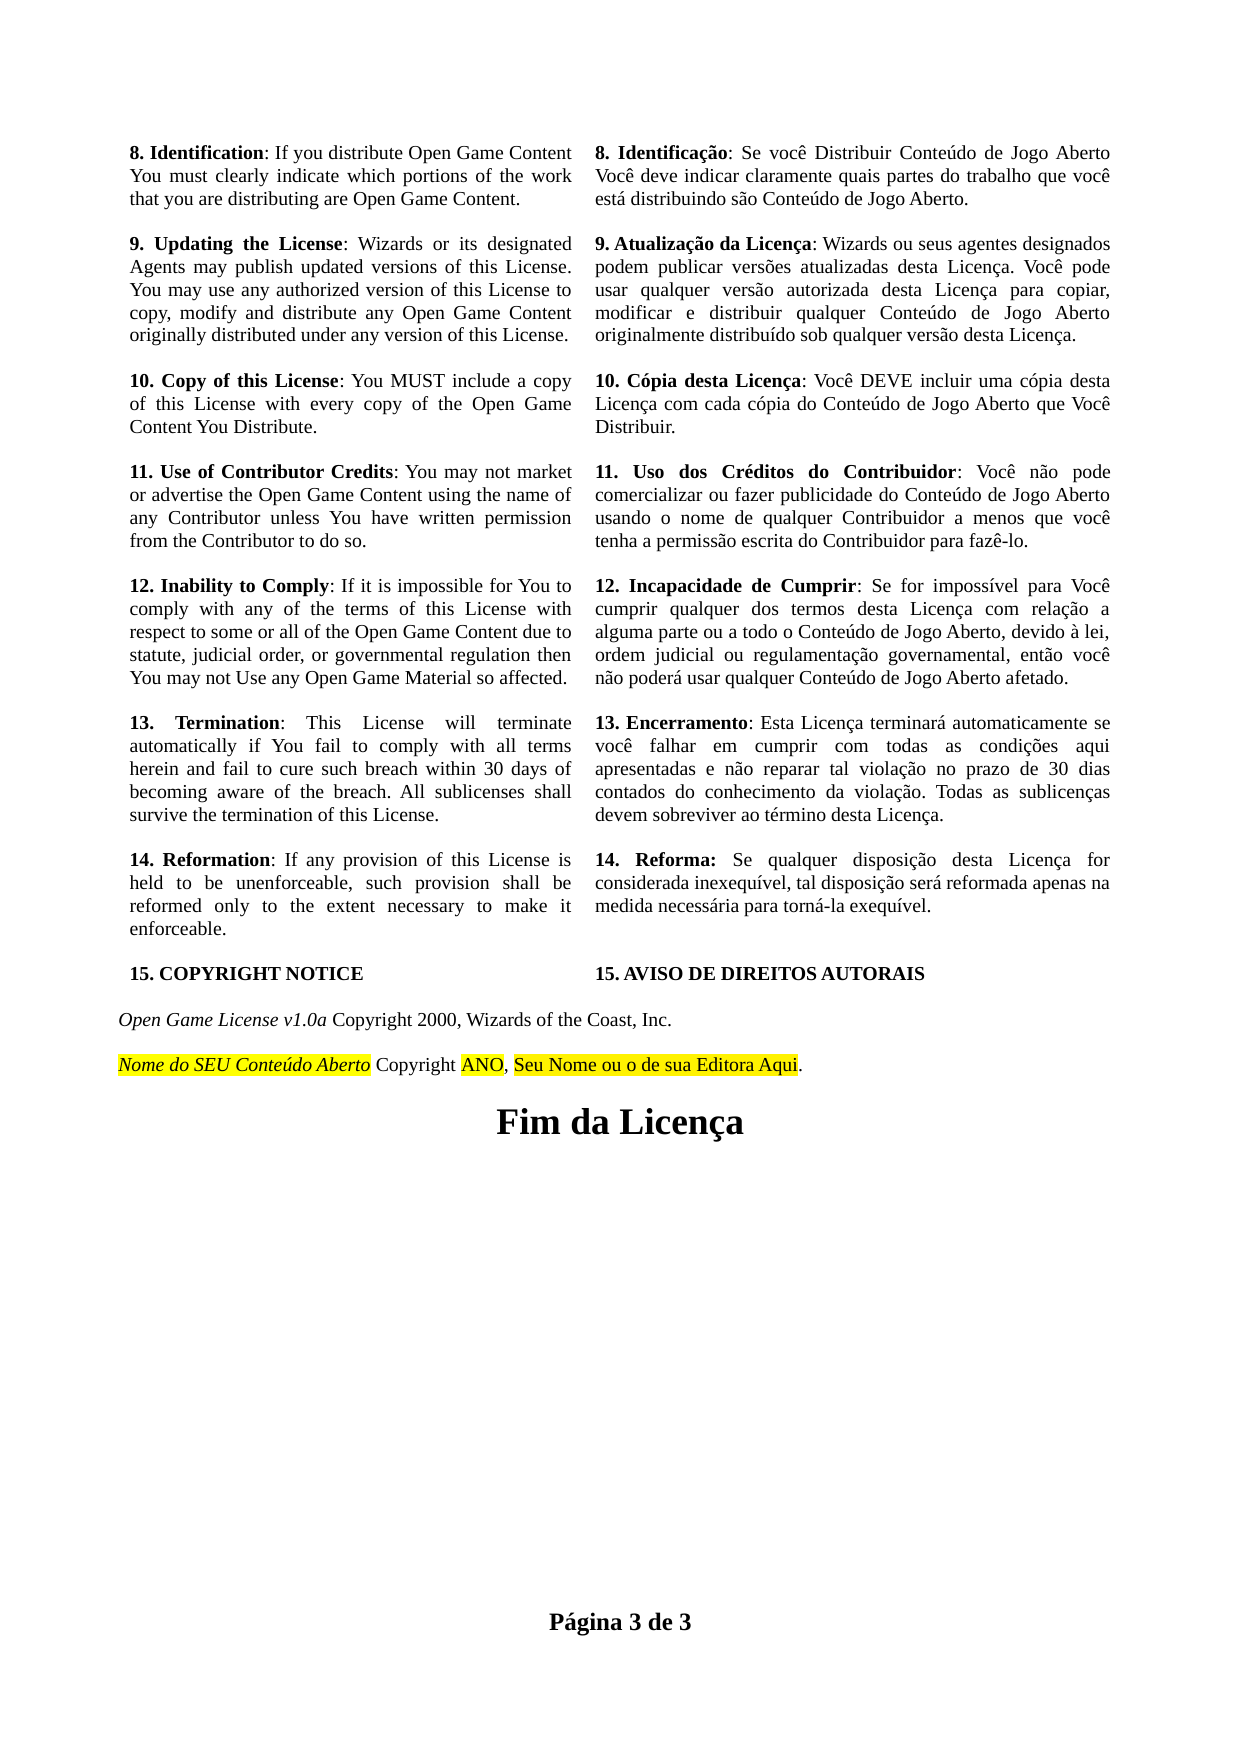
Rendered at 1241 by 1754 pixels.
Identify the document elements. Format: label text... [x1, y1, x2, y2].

table_cell 10. Cópia desta Licença: Você DEVE incluir uma cópia desta Licença com cada cópia do Conteúdo de Jogo Aberto que Você Distribuir. [584, 369, 1122, 460]
table_cell 13. Termination: This License will terminate automatically if You fail to comply with all terms herein and fail to cure such breach within 30 days of becoming aware of the breach. All sublicenses shall survive the termination of this License. [118, 711, 583, 848]
table_cell 8. Identification: If you distribute Open Game Content You must clearly indicate which portions of the work that you are distributing are Open Game Content. [118, 141, 583, 232]
table_cell 11. Uso dos Créditos do Contribuidor: Você não pode comercializar ou fazer publicidade do Conteúdo de Jogo Aberto usando o nome de qualquer Contribuidor a menos que você tenha a permissão escrita do Contribuidor para fazê-lo. [584, 460, 1122, 574]
table_cell 14. Reformation: If any provision of this License is held to be unenforceable, such provision shall be reformed only to the extent necessary to make it enforceable. [118, 848, 583, 962]
table_cell 13. Encerramento: Esta Licença terminará automaticamente se você falhar em cumprir com todas as condições aqui apresentadas e não reparar tal violação no prazo de 30 dias contados do conhecimento da violação. Todas as sublicenças devem sobreviver ao término desta Licença. [584, 711, 1122, 848]
table_cell 12. Incapacidade de Cumprir: Se for impossível para Você cumprir qualquer dos termos desta Licença com relação a alguma parte ou a todo o Conteúdo de Jogo Aberto, devido à lei, ordem judicial ou regulamentação governamental, então você não poderá usar qualquer Conteúdo de Jogo Aberto afetado. [584, 574, 1122, 711]
text Open Game License v1.0a Copyright 2000, Wizards of the Coast, Inc. [118, 1008, 1122, 1031]
table_cell 11. Use of Contributor Credits: You may not market or advertise the Open Game Content using the name of any Contributor unless You have written permission from the Contributor to do so. [118, 460, 583, 574]
table_cell 8. Identificação: Se você Distribuir Conteúdo de Jogo Aberto Você deve indicar claramente quais partes do trabalho que você está distribuindo são Conteúdo de Jogo Aberto. [584, 141, 1122, 232]
table_cell 9. Atualização da Licença: Wizards ou seus agentes designados podem publicar versões atualizadas desta Licença. Você pode usar qualquer versão autorizada desta Licença para copiar, modificar e distribuir qualquer Conteúdo de Jogo Aberto originalmente distribuído sob qualquer versão desta Licença. [584, 232, 1122, 369]
table_cell 15. AVISO DE DIREITOS AUTORAIS [584, 962, 1122, 985]
text Nome do SEU Conteúdo Aberto Copyright ANO, Seu Nome ou o de sua Editora Aqui. [118, 1053, 1122, 1076]
table_cell 10. Copy of this License: You MUST include a copy of this License with every copy of the Open Game Content You Distribute. [118, 369, 583, 460]
table_cell 12. Inability to Comply: If it is impossible for You to comply with any of the terms of this License with respect to some or all of the Open Game Content due to statute, judicial order, or governmental regulation then You may not Use any Open Game Material so affected. [118, 574, 583, 711]
table_cell 14. Reforma: Se qualquer disposição desta Licença for considerada inexequível, tal disposição será reformada apenas na medida necessária para torná-la exequível. [584, 848, 1122, 962]
text Fim da Licença [118, 1099, 1122, 1142]
table_cell 9. Updating the License: Wizards or its designated Agents may publish updated versions of this License. You may use any authorized version of this License to copy, modify and distribute any Open Game Content originally distributed under any version of this License. [118, 232, 583, 369]
table_cell 15. COPYRIGHT NOTICE [118, 962, 583, 985]
